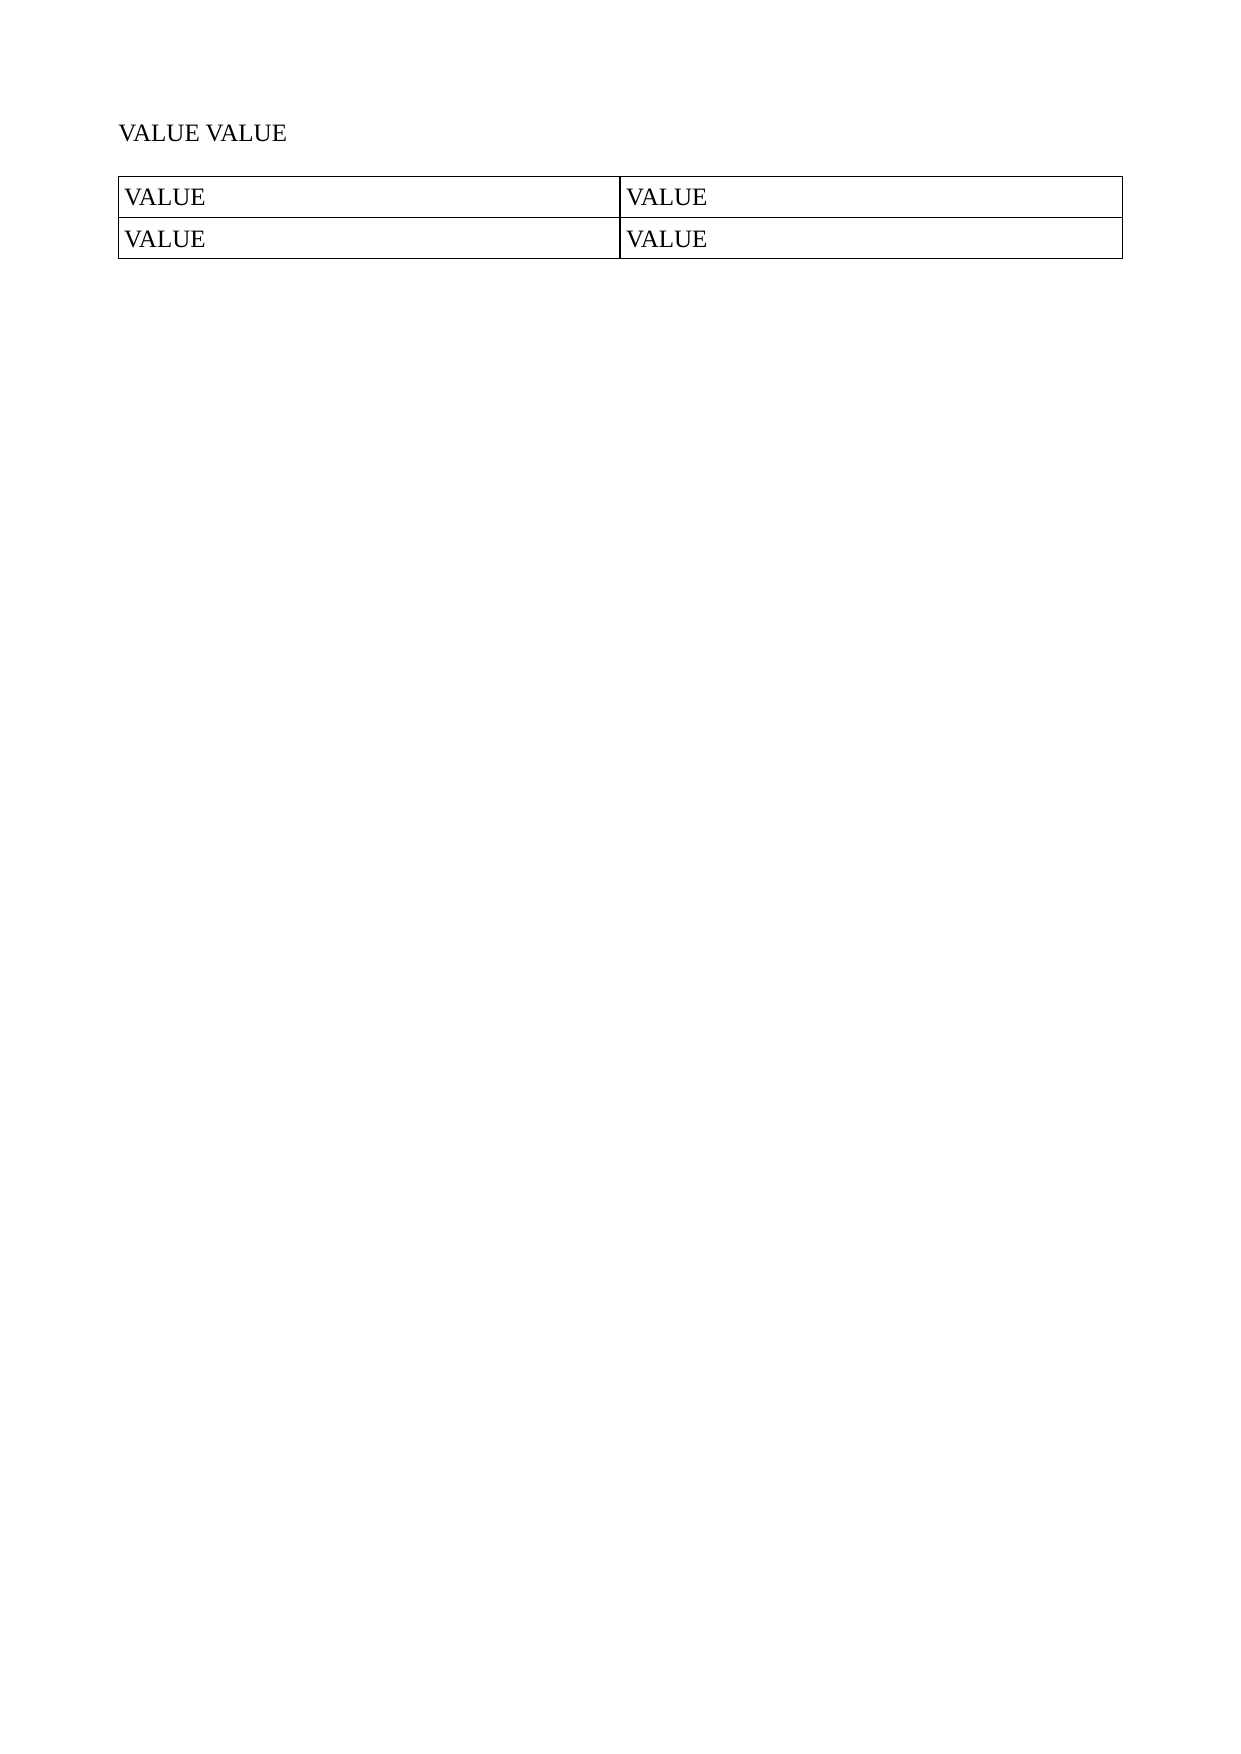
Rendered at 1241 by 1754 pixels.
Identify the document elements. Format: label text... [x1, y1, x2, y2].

table_cell VALUE [621, 218, 1122, 258]
text VALUE VALUE [118, 118, 1122, 147]
table_header VALUE [621, 177, 1122, 217]
table_header VALUE [119, 177, 619, 217]
table_cell VALUE [119, 218, 619, 258]
